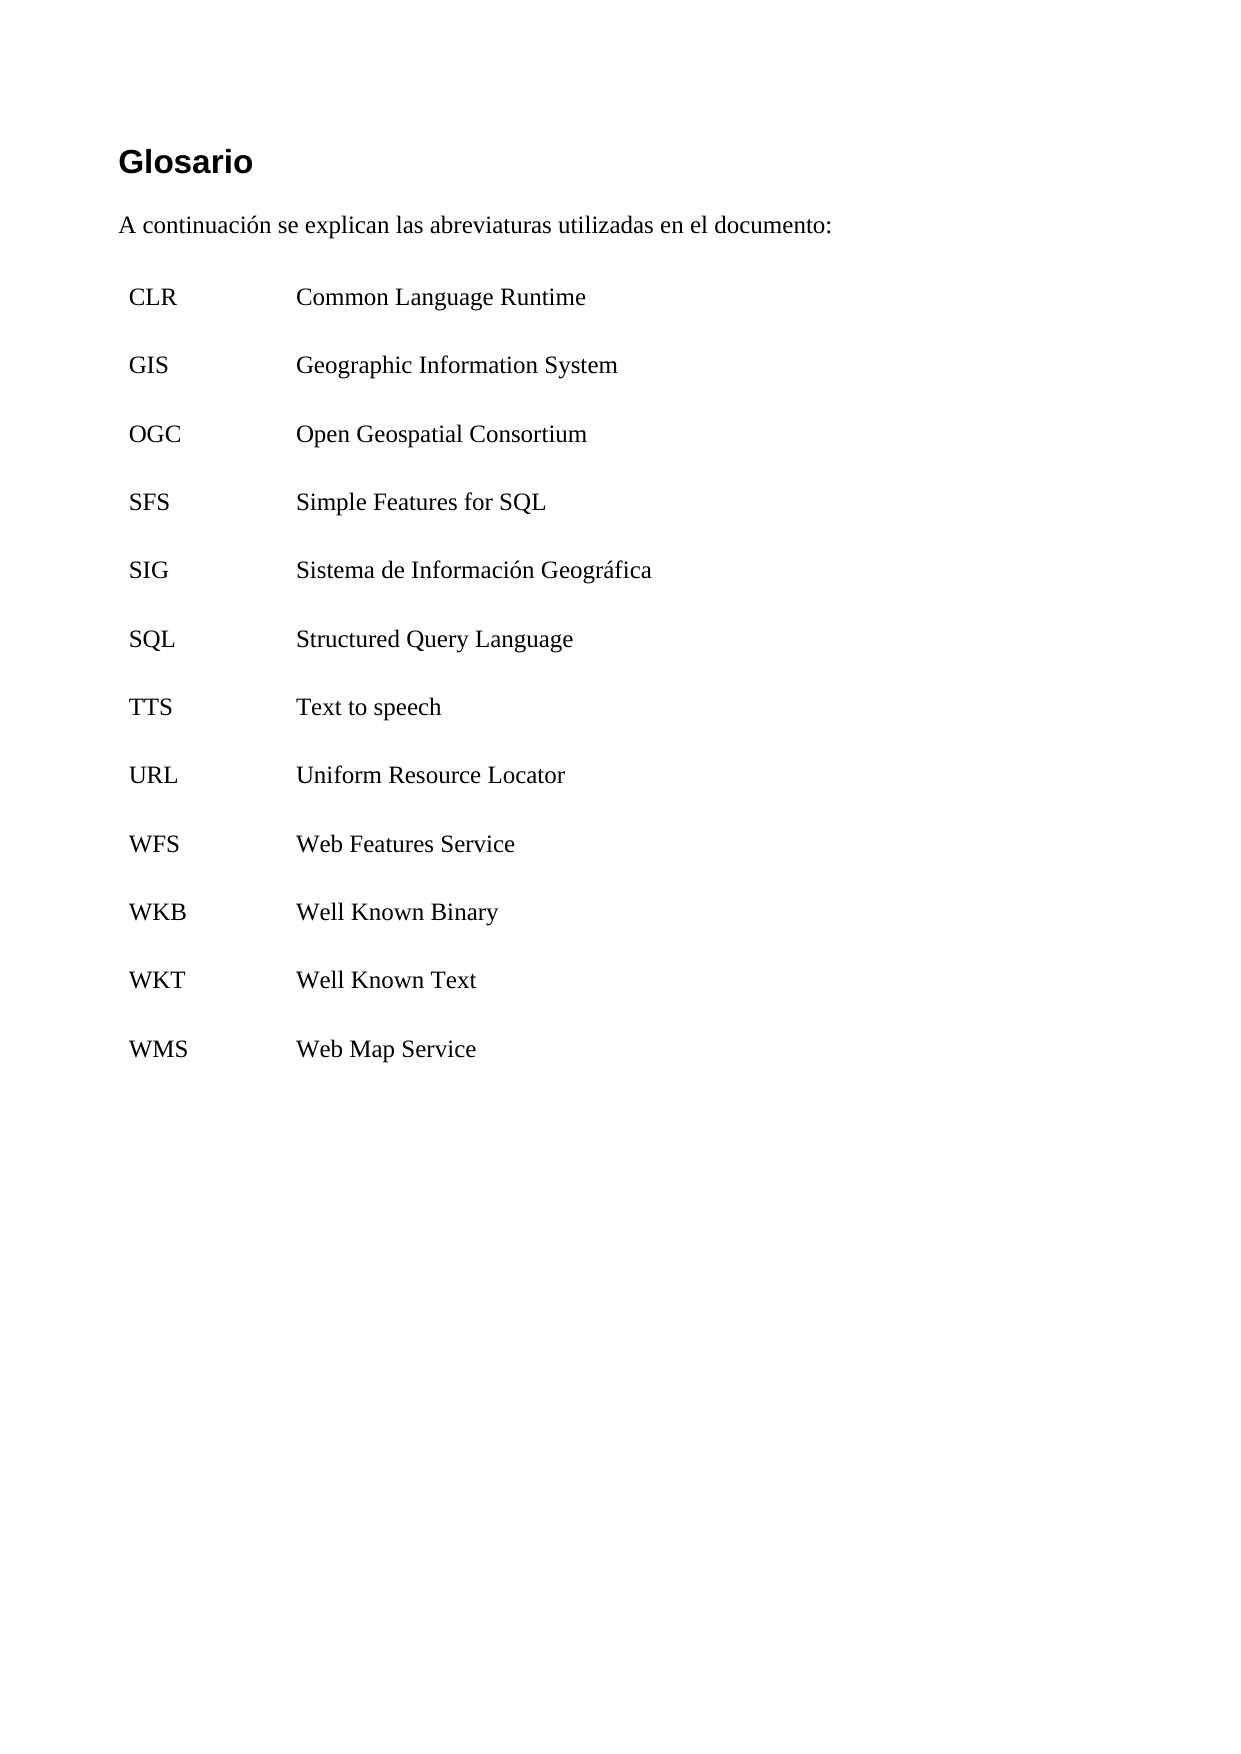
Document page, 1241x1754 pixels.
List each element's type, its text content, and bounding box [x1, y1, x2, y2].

table_cell Simple Features for SQL [286, 478, 1117, 544]
table_cell Sistema de Información Geográfica [286, 546, 1117, 612]
table_cell SIG [119, 546, 284, 612]
table_cell SFS [119, 478, 284, 544]
table_cell Well Known Binary [286, 888, 1117, 954]
table_cell GIS [119, 341, 284, 407]
table_header Common Language Runtime [286, 273, 1117, 339]
subtitle Glosario [118, 143, 1122, 180]
table_cell WMS [119, 1025, 284, 1091]
table_cell Web Features Service [286, 820, 1117, 886]
table_cell WKT [119, 956, 284, 1022]
text A continuación se explican las abreviaturas utilizadas en el documento: [118, 212, 1122, 239]
table_cell SQL [119, 615, 284, 681]
table_cell TTS [119, 683, 284, 749]
table_cell Text to speech [286, 683, 1117, 749]
table_cell [119, 1093, 284, 1159]
table_cell WKB [119, 888, 284, 954]
table_cell [119, 1161, 284, 1227]
table_cell OGC [119, 410, 284, 476]
table_cell Well Known Text [286, 956, 1117, 1022]
table_cell Web Map Service [286, 1025, 1117, 1091]
table_cell URL [119, 751, 284, 817]
table_cell Uniform Resource Locator [286, 751, 1117, 817]
table_cell WFS [119, 820, 284, 886]
table_cell Geographic Information System [286, 341, 1117, 407]
table_header CLR [119, 273, 284, 339]
table_cell [286, 1161, 1117, 1227]
table_cell Open Geospatial Consortium [286, 410, 1117, 476]
table_cell [286, 1093, 1117, 1159]
table_cell Structured Query Language [286, 615, 1117, 681]
